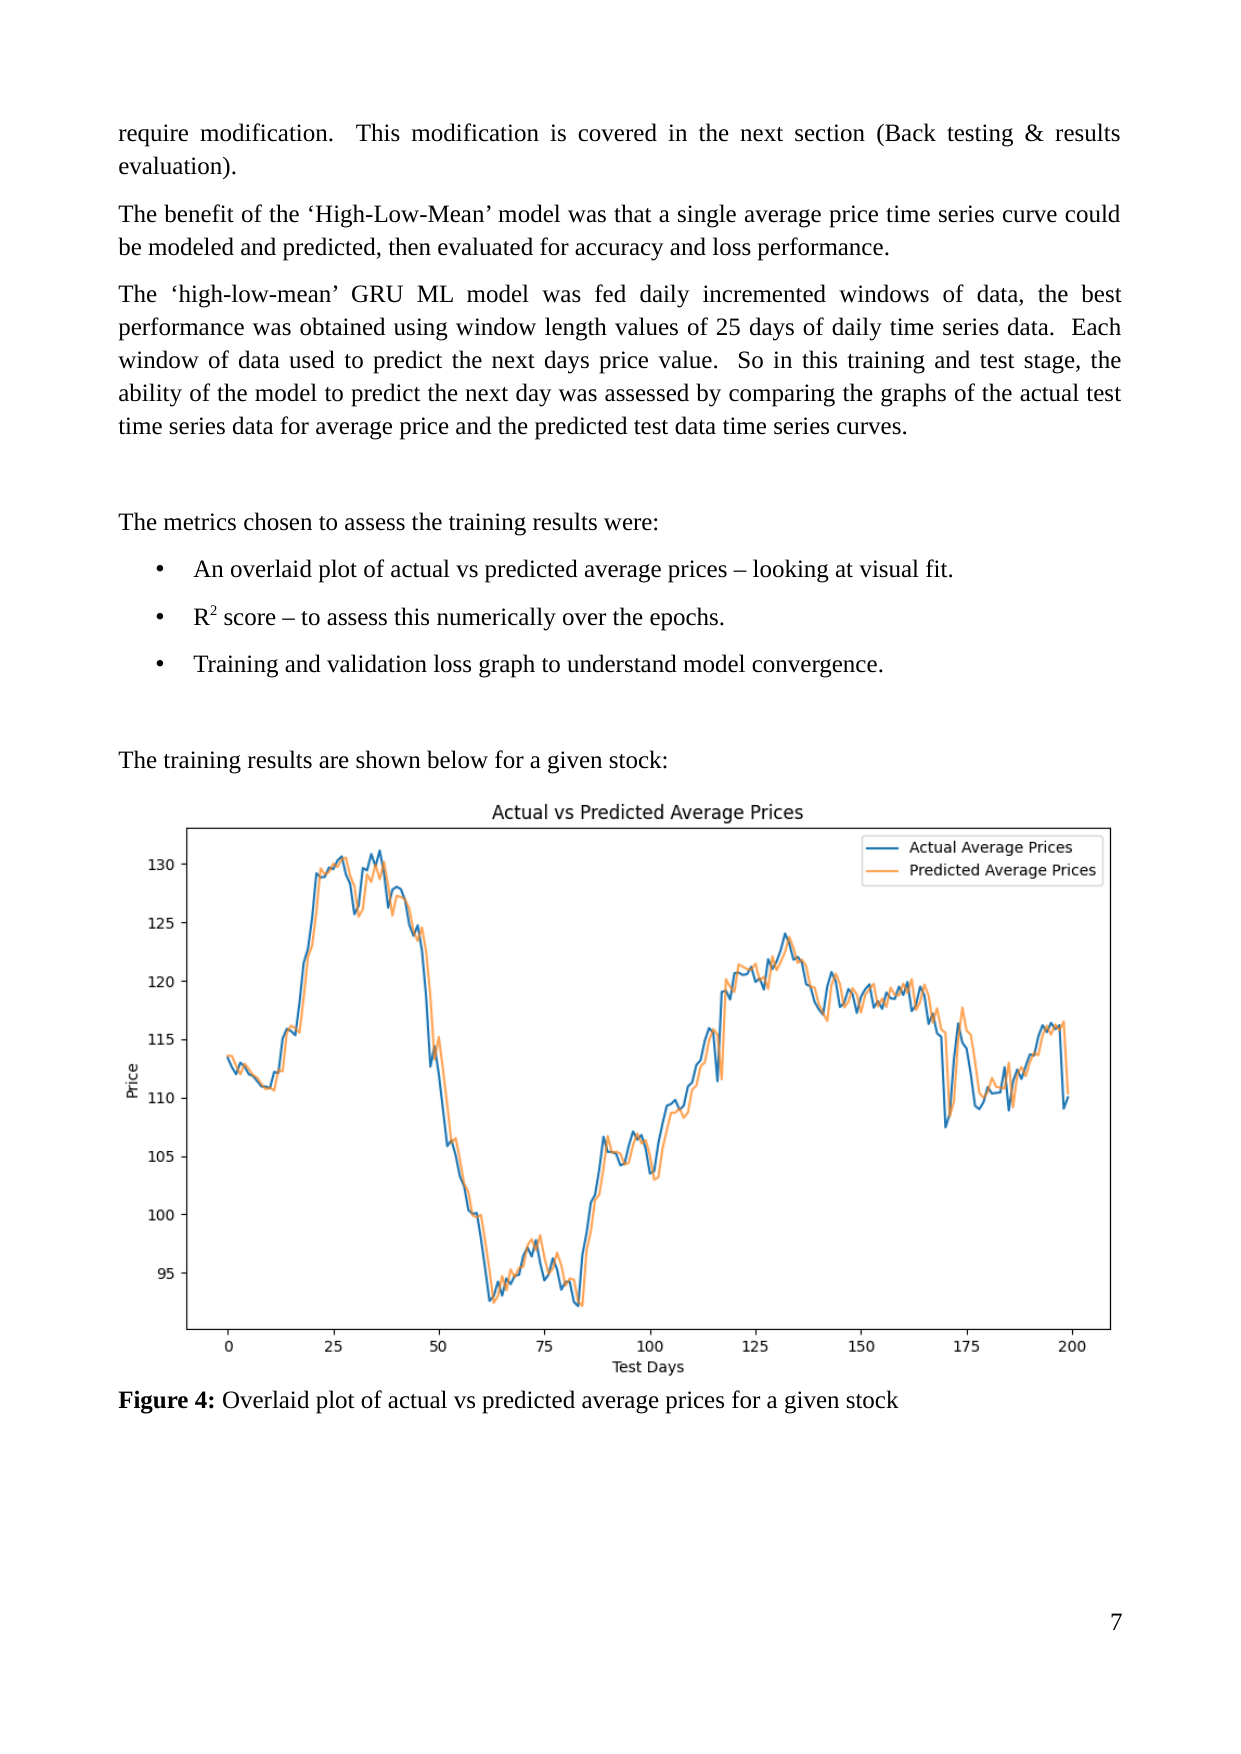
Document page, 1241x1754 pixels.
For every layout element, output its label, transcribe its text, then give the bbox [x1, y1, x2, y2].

text The metrics chosen to assess the training results were: [118, 507, 1122, 535]
list Training and validation loss graph to understand model convergence. [156, 649, 1122, 678]
list An overlaid plot of actual vs predicted average prices – looking at visual fit. [156, 554, 1122, 583]
text The training results are shown below for a given stock: [118, 745, 1122, 773]
text The ‘high-low-mean’ GRU ML model was fed daily incremented windows of data, the best performance was obtained using window length values of 25 days of daily time series data. Each window of data used to predict the next days price value. So in this training and test stage, the ability of the model to predict the next day was assessed by comparing the graphs of the actual test time series data for average price and the predicted test data time series curves. [118, 279, 1122, 440]
text require modification. This modification is covered in the next section (Back testing & results evaluation). [118, 118, 1122, 180]
text The benefit of the ‘High-Low-Mean’ model was that a single average price time series curve could be modeled and predicted, then evaluated for accuracy and loss performance. [118, 199, 1122, 261]
picture [118, 792, 1123, 1381]
list R2 score – to assess this numerically over the epochs. [156, 602, 1122, 631]
text Figure 4: Overlaid plot of actual vs predicted average prices for a given stock [118, 1381, 1122, 1413]
